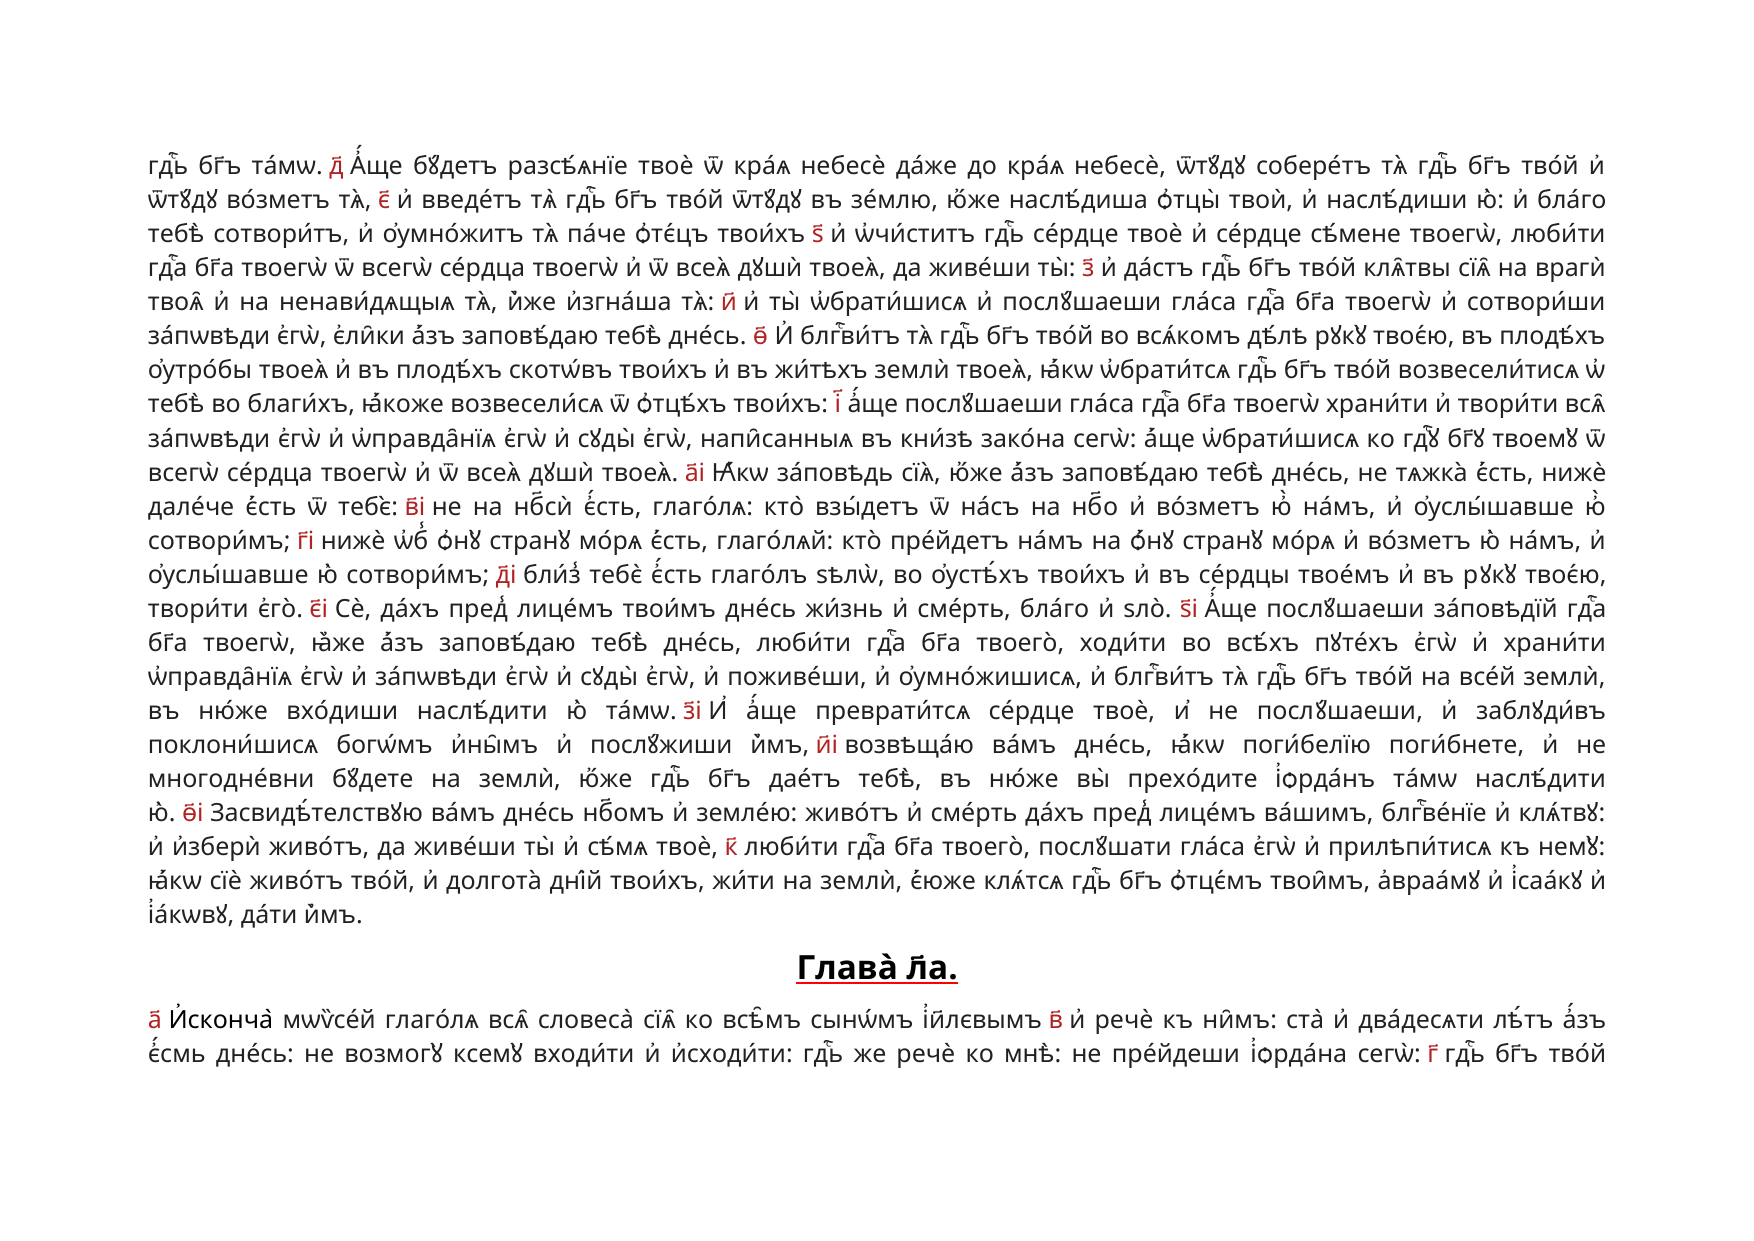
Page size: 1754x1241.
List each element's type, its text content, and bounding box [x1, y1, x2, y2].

text гдⷭ҇ь бг҃ъ та́мѡ. д҃ А҆́ще бꙋ́детъ разсѣ́ѧнїе твоѐ ѿ кра́ѧ небесѐ да́же до кра́ѧ небесѐ, ѿтꙋ́дꙋ собере́тъ тѧ̀ гдⷭ҇ь бг҃ъ тво́й и҆ ѿтꙋ́дꙋ во́зметъ тѧ̀, є҃ и҆ введе́тъ тѧ̀ гдⷭ҇ь бг҃ъ тво́й ѿтꙋ́дꙋ въ зе́млю, ю҆́же наслѣ́диша ѻ҆тцы̀ твоѝ, и҆ наслѣ́диши ю҆̀: и҆ бла́го тебѣ̀ сотвори́тъ, и҆ ѹ҆мно́житъ тѧ̀ па́че ѻ҆тє́цъ твои́хъ ѕ҃ и҆ ѡ҆чи́ститъ гдⷭ҇ь се́рдце твоѐ и҆ се́рдце сѣ́мене твоегѡ̀, люби́ти гдⷭ҇а бг҃а твоегѡ̀ ѿ всегѡ̀ се́рдца твоегѡ̀ и҆ ѿ всеѧ̀ дꙋшѝ твоеѧ̀, да живе́ши ты̀: з҃ и҆ да́стъ гдⷭ҇ь бг҃ъ тво́й клѧ̑твы сїѧ̑ на врагѝ твоѧ̑ и҆ на ненави́дѧщыѧ тѧ̀, и҆̀же и҆згна́ша тѧ̀: и҃ и҆ ты̀ ѡ҆брати́шисѧ и҆ послꙋ́шаеши гла́са гдⷭ҇а бг҃а твоегѡ̀ и҆ сотвори́ши за́пѡвѣди є҆гѡ̀, є҆ли̑ки а҆́зъ заповѣ́даю тебѣ̀ дне́сь. ѳ҃ И҆ блгⷭ҇ви́тъ тѧ̀ гдⷭ҇ь бг҃ъ тво́й во всѧ́комъ дѣ́лѣ рꙋкꙋ̀ твоє́ю, въ плодѣ́хъ ѹ҆тро́бы твоеѧ̀ и҆ въ плодѣ́хъ скотѡ́въ твои́хъ и҆ въ жи́тѣхъ землѝ твоеѧ̀, ꙗ҆́кѡ ѡ҆брати́тсѧ гдⷭ҇ь бг҃ъ тво́й возвесели́тисѧ ѡ҆ тебѣ̀ во благи́хъ, ꙗ҆́коже возвесели́сѧ ѿ ѻ҆тцѣ́хъ твои́хъ: і҃ а҆́ще послꙋ́шаеши гла́са гдⷭ҇а бг҃а твоегѡ̀ храни́ти и҆ твори́ти всѧ̑ за́пѡвѣди є҆гѡ̀ и҆ ѡ҆правда̑нїѧ є҆гѡ̀ и҆ сꙋды̀ є҆гѡ̀, напи̑санныѧ въ кни́зѣ зако́на сегѡ̀: а҆́ще ѡ҆брати́шисѧ ко гдⷭ҇ꙋ бг҃ꙋ твоемꙋ̀ ѿ всегѡ̀ се́рдца твоегѡ̀ и҆ ѿ всеѧ̀ дꙋшѝ твоеѧ̀. а҃і Ꙗ҆́кѡ за́повѣдь сїѧ̀, ю҆́же а҆́зъ заповѣ́даю тебѣ̀ дне́сь, не тѧжка̀ є҆́сть, нижѐ дале́че є҆́сть ѿ тебє̀: в҃і не на нб҃сѝ є҆́сть, глаго́лѧ: кто̀ взы́детъ ѿ на́съ на нб҃о и҆ во́зметъ ю҆̀ на́мъ, и҆ ѹ҆слы́шавше ю҆̀ сотвори́мъ; г҃і нижѐ ѡ҆б̾ ѻ҆нꙋ̀ странꙋ̀ мо́рѧ є҆́сть, глаго́лѧй: кто̀ пре́йдетъ на́мъ на ѻ҆́нꙋ странꙋ̀ мо́рѧ и҆ во́зметъ ю҆̀ на́мъ, и҆ ѹ҆слы́шавше ю҆̀ сотвори́мъ; д҃і бли́з̾ тебє̀ є҆́сть глаго́лъ ѕѣлѡ̀, во ѹ҆стѣ́хъ твои́хъ и҆ въ се́рдцы твое́мъ и҆ въ рꙋкꙋ̀ твоє́ю, твори́ти є҆го̀. є҃і Сѐ, да́хъ пред̾ лице́мъ твои́мъ дне́сь жи́знь и҆ сме́рть, бла́го и҆ ѕло̀. ѕ҃і А҆́ще послꙋ́шаеши за́повѣдїй гдⷭ҇а бг҃а твоегѡ̀, ꙗ҆̀же а҆́зъ заповѣ́даю тебѣ̀ дне́сь, люби́ти гдⷭ҇а бг҃а твоего̀, ходи́ти во всѣ́хъ пꙋте́хъ є҆гѡ̀ и҆ храни́ти ѡ҆правда̑нїѧ є҆гѡ̀ и҆ за́пѡвѣди є҆гѡ̀ и҆ сꙋды̀ є҆гѡ̀, и҆ поживе́ши, и҆ ѹ҆мно́жишисѧ, и҆ блгⷭ҇ви́тъ тѧ̀ гдⷭ҇ь бг҃ъ тво́й на все́й землѝ, въ ню́же вхо́диши наслѣ́дити ю҆̀ та́мѡ. з҃і И҆ а҆́ще преврати́тсѧ се́рдце твоѐ, и҆ не послꙋ́шаеши, и҆ заблꙋди́въ поклони́шисѧ богѡ́мъ и҆ны̑мъ и҆ послꙋ́жиши и҆̀мъ, и҃і возвѣща́ю ва́мъ дне́сь, ꙗ҆́кѡ поги́белїю поги́бнете, и҆ не многодне́вни бꙋ́дете на землѝ, ю҆́же гдⷭ҇ь бг҃ъ дае́тъ тебѣ̀, въ ню́же вы̀ прехо́дите і҆ѻрда́нъ та́мѡ наслѣ́дити ю҆̀. ѳ҃і Засвидѣ́телствꙋю ва́мъ дне́сь нб҃омъ и҆ земле́ю: живо́тъ и҆ сме́рть да́хъ пред̾ лице́мъ ва́шимъ, блгⷭ҇ве́нїе и҆ клѧ́твꙋ: и҆ и҆зберѝ живо́тъ, да живе́ши ты̀ и҆ сѣ́мѧ твоѐ, к҃ люби́ти гдⷭ҇а бг҃а твоего̀, послꙋ́шати гла́са є҆гѡ̀ и҆ прилѣпи́тисѧ къ немꙋ̀: ꙗ҆́кѡ сїѐ живо́тъ тво́й, и҆ долгота̀ дні́й твои́хъ, жи́ти на землѝ, є҆́юже клѧ́тсѧ гдⷭ҇ь бг҃ъ ѻ҆тцє́мъ твои̑мъ, а҆враа́мꙋ и҆ і҆саа́кꙋ и҆ і҆а́кѡвꙋ, да́ти и҆̀мъ. [148, 148, 1606, 931]
text Глава̀ л҃а. [148, 944, 1606, 989]
text а҃ И҆сконча̀ мѡѷсе́й глаго́лѧ всѧ̑ словеса̀ сїѧ̑ ко всѣ̑мъ сынѡ́мъ і҆и҃лєвымъ в҃ и҆ речѐ къ ни̑мъ: ста̀ и҆ два́десѧти лѣ́тъ а҆́зъ є҆́смь дне́сь: не возмогꙋ̀ ксемꙋ̀ входи́ти и҆ и҆сходи́ти: гдⷭ҇ь же речѐ ко мнѣ̀: не пре́йдеши і҆ѻрда́на сегѡ̀: г҃ гдⷭ҇ь бг҃ъ тво́й [148, 1002, 1606, 1070]
